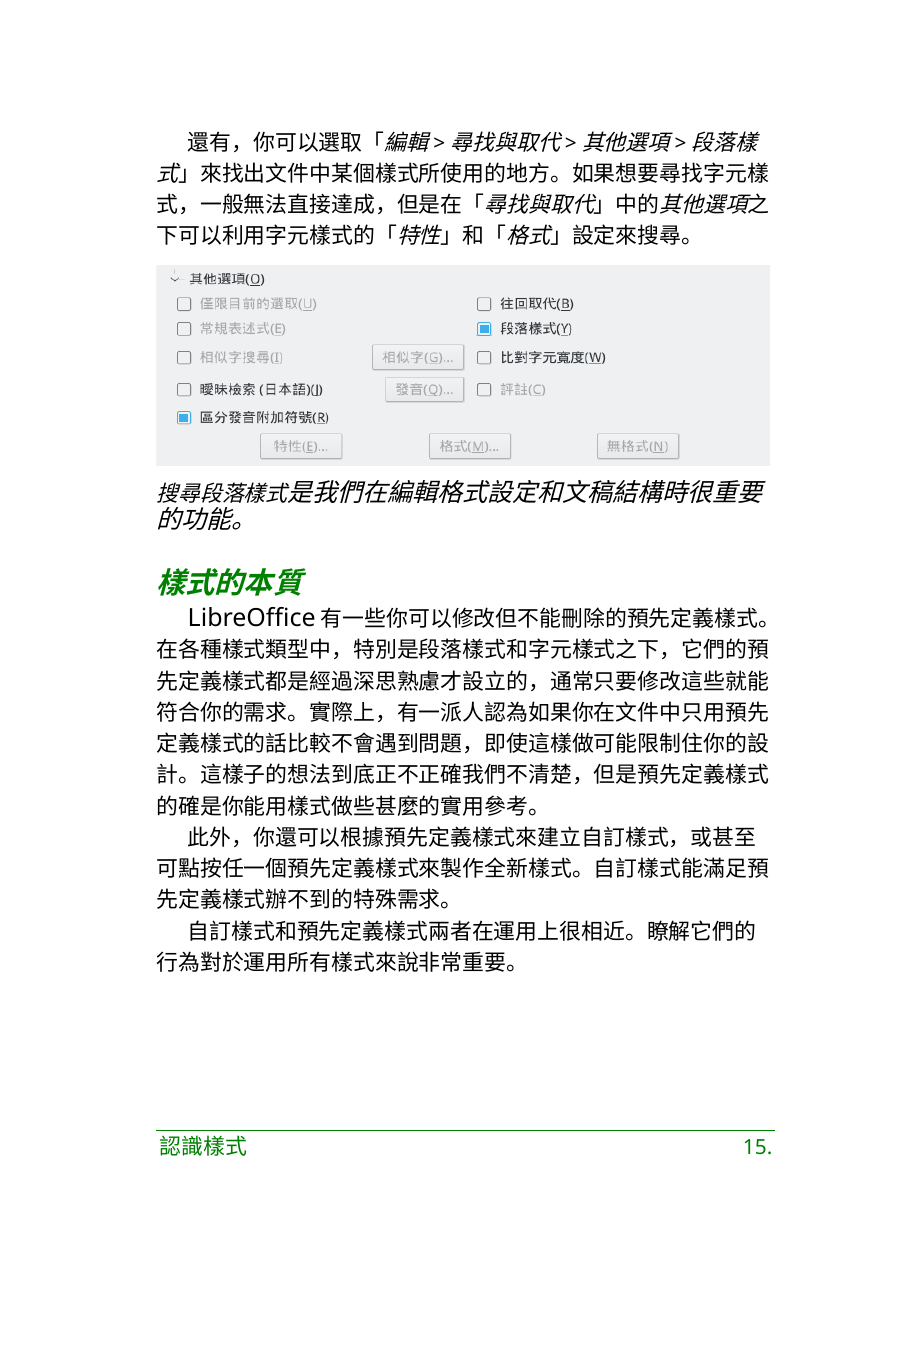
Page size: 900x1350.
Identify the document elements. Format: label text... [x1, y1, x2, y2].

subtitle 樣式的本質 [156, 559, 775, 602]
text 自訂樣式和預先定義樣式兩者在運用上很相近。瞭解它們的行為對於運用所有樣式來說非常重要。 [156, 914, 775, 977]
text 此外，你還可以根據預先定義樣式來建立自訂樣式，或甚至可點按任一個預先定義樣式來製作全新樣式。自訂樣式能滿足預先定義樣式辦不到的特殊需求。 [156, 820, 775, 914]
table_cell 搜尋段落樣式是我們在編輯格式設定和文稿結構時很重要的功能。 [156, 472, 775, 534]
text LibreOffice有一些你可以修改但不能刪除的預先定義樣式。在各種樣式類型中，特別是段落樣式和字元樣式之下，它們的預先定義樣式都是經過深思熟慮才設立的，通常只要修改這些就能符合你的需求。實際上，有一派人認為如果你在文件中只用預先定義樣式的話比較不會遇到問題，即使這樣做可能限制住你的設計。這樣子的想法到底正不正確我們不清楚，但是預先定義樣式的確是你能用樣式做些甚麼的實用參考。 [156, 602, 775, 820]
table_header [156, 266, 775, 472]
text 還有，你可以選取「編輯 > 尋找與取代 > 其他選項 > 段落樣式」來找出文件中某個樣式所使用的地方。如果想要尋找字元樣式，一般無法直接達成，但是在「尋找與取代」中的其他選項之下可以利用字元樣式的「特性」和「格式」設定來搜尋。 [156, 125, 775, 250]
picture [156, 265, 771, 466]
